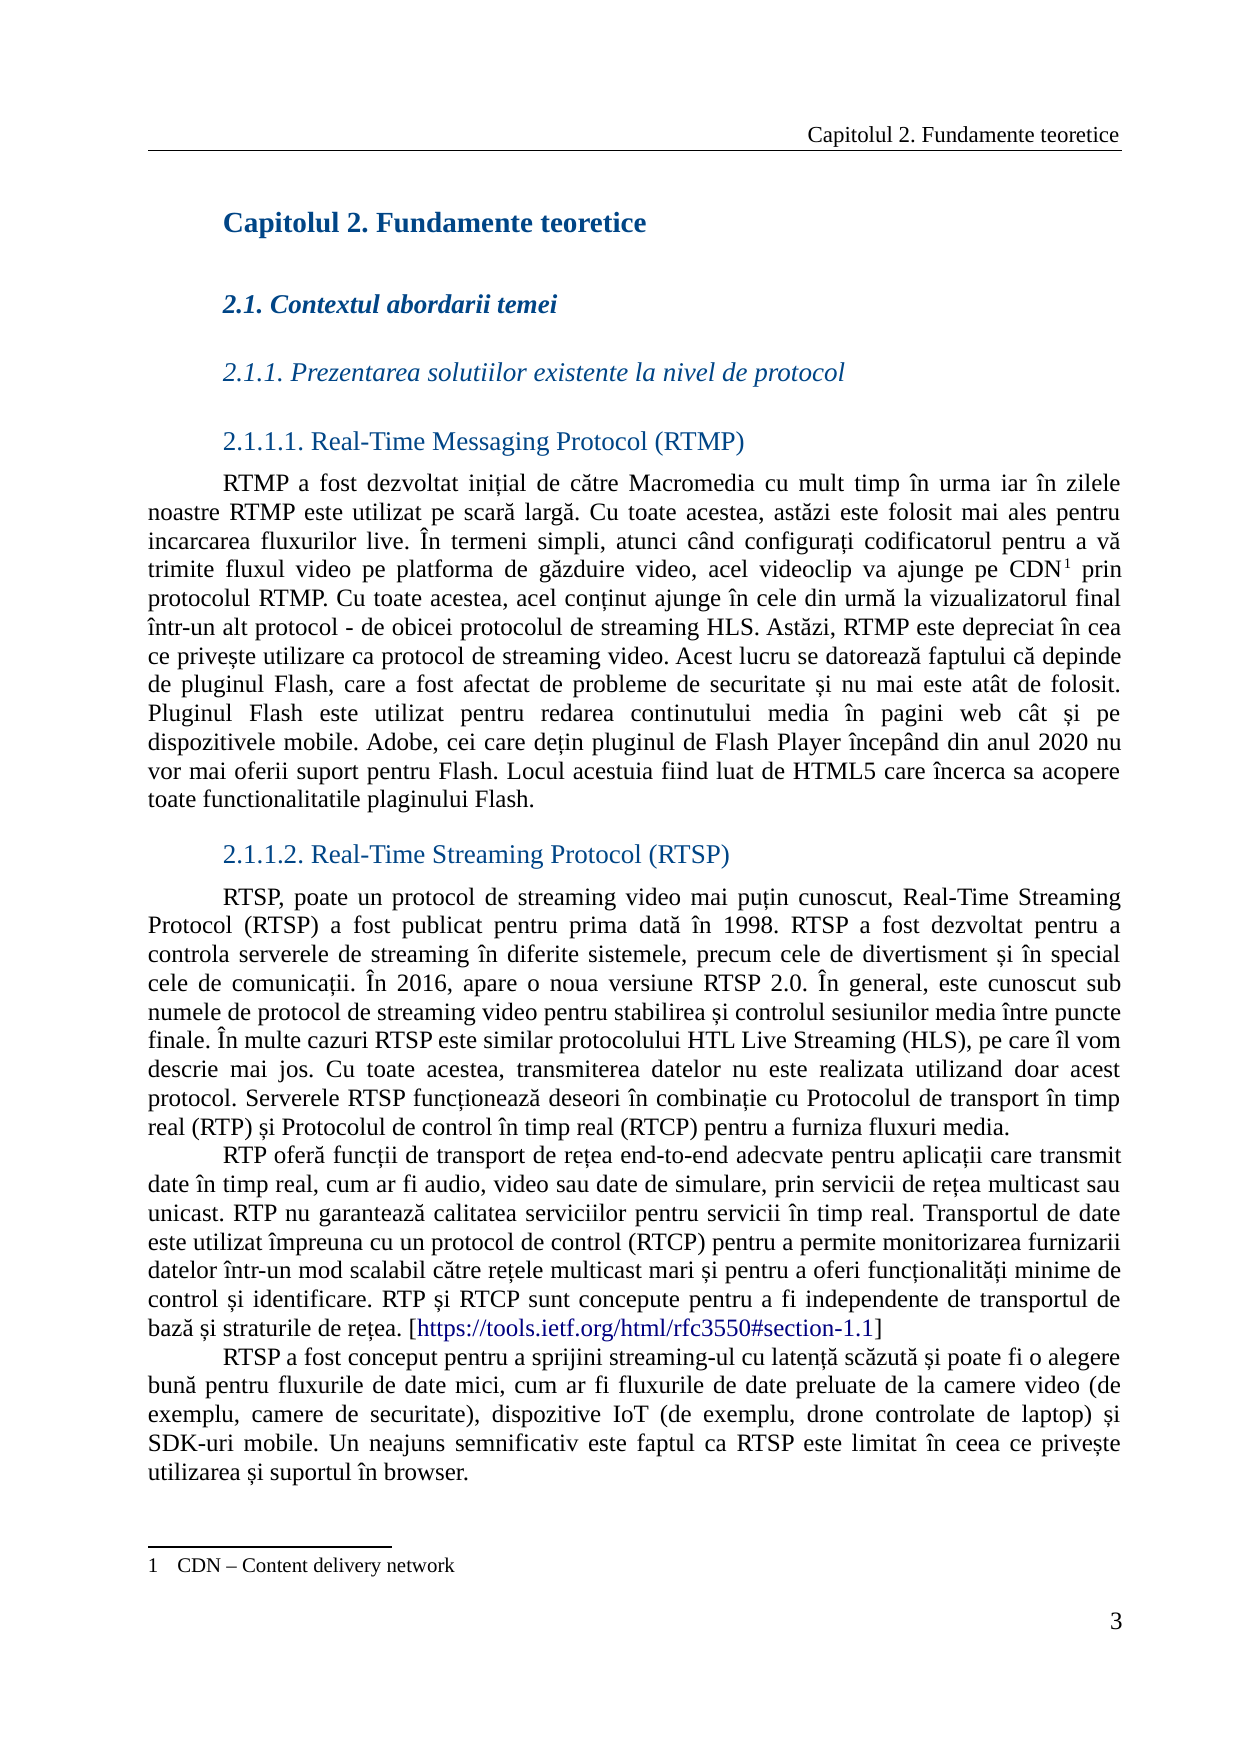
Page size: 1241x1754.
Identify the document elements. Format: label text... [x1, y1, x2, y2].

subtitle Contextul abordarii temei [223, 288, 1122, 319]
subtitle Real-Time Streaming Protocol (RTSP) [223, 838, 1122, 869]
text RTP oferă funcții de transport de rețea end-to-end adecvate pentru aplicații care transmit date în timp real, cum ar fi audio, video sau date de simulare, prin servicii de rețea multicast sau unicast. RTP nu garantează calitatea serviciilor pentru servicii în timp real. Transportul de date este utilizat împreuna cu un protocol de control (RTCP) pentru a permite monitorizarea furnizarii datelor într-un mod scalabil către rețele multicast mari și pentru a oferi funcționalități minime de control și identificare. RTP și RTCP sunt concepute pentru a fi independente de transportul de bază și straturile de rețea. [https://tools.ietf.org/html/rfc3550#section-1.1] [148, 1140, 1122, 1342]
subtitle Prezentarea solutiilor existente la nivel de protocol [223, 356, 1122, 388]
text RTSP, poate un protocol de streaming video mai puțin cunoscut, Real-Time Streaming Protocol (RTSP) a fost publicat pentru prima dată în 1998. RTSP a fost dezvoltat pentru a controla serverele de streaming în diferite sistemele, precum cele de divertisment și în special cele de comunicații. În 2016, apare o noua versiune RTSP 2.0. În general, este cunoscut sub numele de protocol de streaming video pentru stabilirea și controlul sesiunilor media între puncte finale. În multe cazuri RTSP este similar protocolului HTL Live Streaming (HLS), pe care îl vom descrie mai jos. Cu toate acestea, transmiterea datelor nu este realizata utilizand doar acest protocol. Serverele RTSP funcționează deseori în combinație cu Protocolul de transport în timp real (RTP) și Protocolul de control în timp real (RTCP) pentru a furniza fluxuri media. [148, 882, 1122, 1140]
subtitle Real-Time Messaging Protocol (RTMP) [223, 425, 1122, 456]
text RTSP a fost conceput pentru a sprijini streaming-ul cu latență scăzută și poate fi o alegere bună pentru fluxurile de date mici, cum ar fi fluxurile de date preluate de la camere video (de exemplu, camere de securitate), dispozitive IoT (de exemplu, drone controlate de laptop) și SDK-uri mobile. Un neajuns semnificativ este faptul ca RTSP este limitat în ceea ce privește utilizarea și suportul în browser. [148, 1342, 1122, 1485]
text RTMP a fost dezvoltat inițial de către Macromedia cu mult timp în urma iar în zilele noastre RTMP este utilizat pe scară largă. Cu toate acestea, astăzi este folosit mai ales pentru incarcarea fluxurilor live. În termeni simpli, atunci când configurați codificatorul pentru a vă trimite fluxul video pe platforma de găzduire video, acel videoclip va ajunge pe CDN prin protocolul RTMP. Cu toate acestea, acel conținut ajunge în cele din urmă la vizualizatorul final într-un alt protocol - de obicei protocolul de streaming HLS. Astăzi, RTMP este depreciat în cea ce privește utilizare ca protocol de streaming video. Acest lucru se datorează faptului că depinde de pluginul Flash, care a fost afectat de probleme de securitate și nu mai este atât de folosit. Pluginul Flash este utilizat pentru redarea continutului media în pagini web cât și pe dispozitivele mobile. Adobe, cei care dețin pluginul de Flash Player începând din anul 2020 nu vor mai oferii suport pentru Flash. Locul acestuia fiind luat de HTML5 care încerca sa acopere toate functionalitatile plaginului Flash. [148, 468, 1122, 813]
subtitle Fundamente teoretice [148, 205, 1122, 238]
text CDN – Content delivery network [148, 1553, 1122, 1577]
